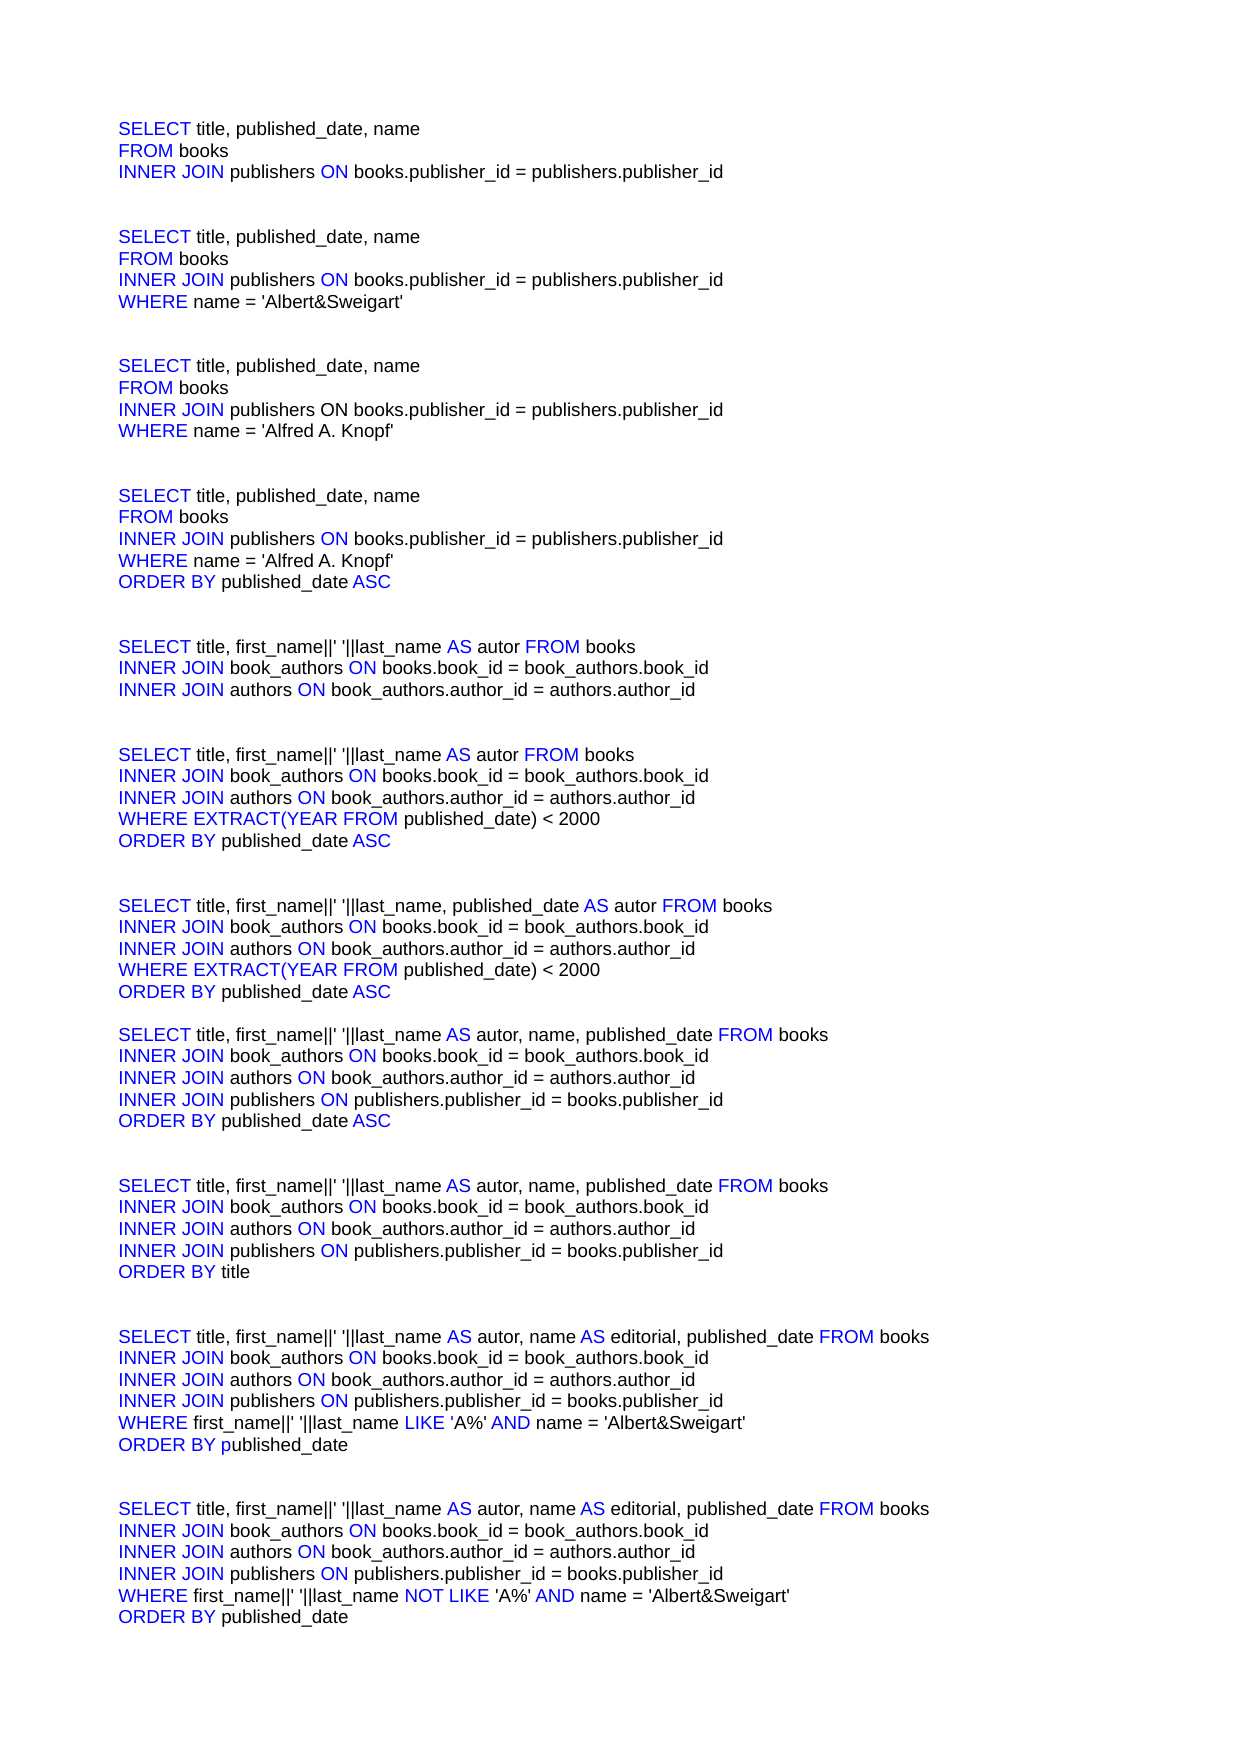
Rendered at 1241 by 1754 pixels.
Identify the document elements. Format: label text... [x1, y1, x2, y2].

text INNER JOIN book_authors ON books.book_id = book_authors.book_id [118, 1347, 1122, 1369]
text INNER JOIN publishers ON books.publisher_id = publishers.publisher_id [118, 161, 1122, 183]
text SELECT title, first_name||' '||last_name AS autor FROM books [118, 743, 1122, 765]
text ORDER BY published_date [118, 1606, 1122, 1627]
text INNER JOIN authors ON book_authors.author_id = authors.author_id [118, 787, 1122, 808]
text ORDER BY published_date [118, 1433, 1122, 1455]
text WHERE EXTRACT(YEAR FROM published_date) < 2000 [118, 959, 1122, 981]
text ORDER BY published_date ASC [118, 1110, 1122, 1132]
text INNER JOIN publishers ON publishers.publisher_id = books.publisher_id [118, 1239, 1122, 1261]
text SELECT title, published_date, name [118, 118, 1122, 140]
text SELECT title, published_date, name [118, 355, 1122, 377]
text INNER JOIN publishers ON books.publisher_id = publishers.publisher_id [118, 269, 1122, 291]
text INNER JOIN book_authors ON books.book_id = book_authors.book_id [118, 657, 1122, 679]
text ORDER BY title [118, 1261, 1122, 1282]
text INNER JOIN authors ON book_authors.author_id = authors.author_id [118, 937, 1122, 959]
text SELECT title, first_name||' '||last_name AS autor, name, published_date FROM books [118, 1024, 1122, 1045]
text INNER JOIN book_authors ON books.book_id = book_authors.book_id [118, 1196, 1122, 1218]
text SELECT title, first_name||' '||last_name AS autor, name, published_date FROM books [118, 1175, 1122, 1196]
text SELECT title, first_name||' '||last_name AS autor FROM books [118, 636, 1122, 657]
text INNER JOIN book_authors ON books.book_id = book_authors.book_id [118, 1520, 1122, 1541]
text WHERE EXTRACT(YEAR FROM published_date) < 2000 [118, 808, 1122, 830]
text SELECT title, published_date, name [118, 485, 1122, 506]
text SELECT title, first_name||' '||last_name AS autor, name AS editorial, published_date FROM books [118, 1326, 1122, 1347]
text INNER JOIN publishers ON books.publisher_id = publishers.publisher_id [118, 528, 1122, 549]
text WHERE first_name||' '||last_name LIKE 'A%' AND name = 'Albert&Sweigart' [118, 1412, 1122, 1433]
text INNER JOIN authors ON book_authors.author_id = authors.author_id [118, 1067, 1122, 1088]
text INNER JOIN authors ON book_authors.author_id = authors.author_id [118, 679, 1122, 700]
text WHERE name = 'Alfred A. Knopf' [118, 549, 1122, 571]
text INNER JOIN book_authors ON books.book_id = book_authors.book_id [118, 765, 1122, 787]
text SELECT title, published_date, name [118, 226, 1122, 247]
text INNER JOIN book_authors ON books.book_id = book_authors.book_id [118, 916, 1122, 937]
text INNER JOIN publishers ON publishers.publisher_id = books.publisher_id [118, 1088, 1122, 1110]
text WHERE name = 'Albert&Sweigart' [118, 291, 1122, 312]
text INNER JOIN publishers ON books.publisher_id = publishers.publisher_id [118, 398, 1122, 420]
text ORDER BY published_date ASC [118, 571, 1122, 592]
text SELECT title, first_name||' '||last_name AS autor, name AS editorial, published_date FROM books [118, 1498, 1122, 1520]
text WHERE first_name||' '||last_name NOT LIKE 'A%' AND name = 'Albert&Sweigart' [118, 1584, 1122, 1606]
text FROM books [118, 247, 1122, 269]
text INNER JOIN authors ON book_authors.author_id = authors.author_id [118, 1218, 1122, 1239]
text INNER JOIN book_authors ON books.book_id = book_authors.book_id [118, 1045, 1122, 1067]
text WHERE name = 'Alfred A. Knopf' [118, 420, 1122, 442]
text FROM books [118, 506, 1122, 528]
text INNER JOIN authors ON book_authors.author_id = authors.author_id [118, 1369, 1122, 1390]
text INNER JOIN publishers ON publishers.publisher_id = books.publisher_id [118, 1390, 1122, 1412]
text ORDER BY published_date ASC [118, 981, 1122, 1002]
text INNER JOIN authors ON book_authors.author_id = authors.author_id [118, 1541, 1122, 1563]
text FROM books [118, 140, 1122, 161]
text SELECT title, first_name||' '||last_name, published_date AS autor FROM books [118, 894, 1122, 916]
text ORDER BY published_date ASC [118, 830, 1122, 851]
text INNER JOIN publishers ON publishers.publisher_id = books.publisher_id [118, 1563, 1122, 1584]
text FROM books [118, 377, 1122, 398]
